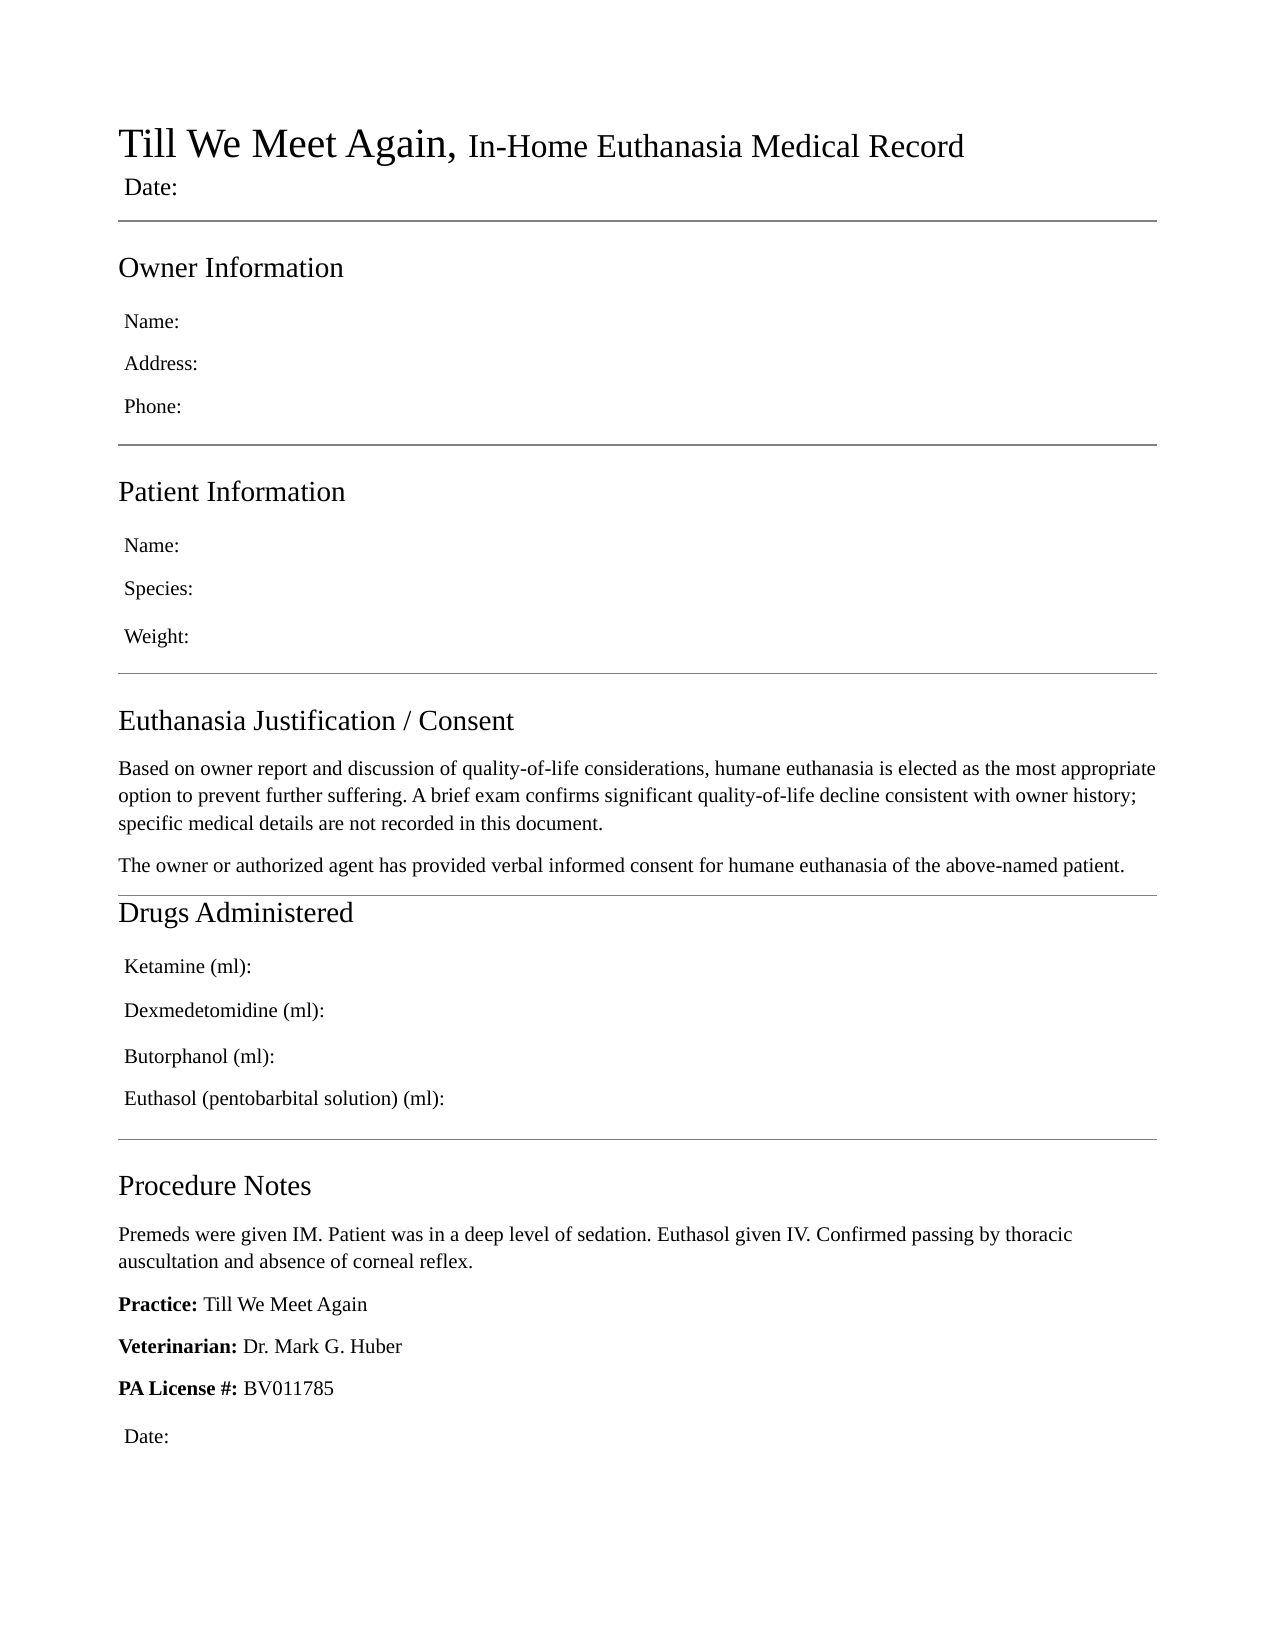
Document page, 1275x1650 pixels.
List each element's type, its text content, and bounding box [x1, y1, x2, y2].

table_header [212, 304, 709, 345]
table_header Name: [118, 304, 212, 345]
text Till We Meet Again, In-Home Euthanasia Medical Record [118, 118, 1157, 166]
text Practice: Till We Meet Again [118, 1291, 1157, 1316]
table_header Address: [118, 345, 212, 388]
text Owner Information [118, 251, 1157, 284]
table_header Weight: [118, 619, 218, 658]
table_header Dexmedetomidine (ml): [118, 993, 330, 1038]
table_header [190, 166, 406, 206]
table_header [212, 388, 452, 430]
table_header [218, 527, 709, 570]
table_header [283, 1038, 358, 1080]
table_header [212, 345, 958, 388]
text Patient Information [118, 474, 1157, 508]
text Veterinarian: Dr. Mark G. Huber [118, 1334, 1157, 1358]
table_header Species: [118, 570, 218, 619]
table_header [218, 570, 958, 619]
text Procedure Notes [118, 1168, 1157, 1202]
text Drugs Administered [118, 896, 1157, 929]
text Based on owner report and discussion of quality-of-life considerations, humane euthanasia is elected as the most appropriate option to prevent further suffering. A brief exam confirms significant quality-of-life decline consistent with owner history; specific medical details are not recorded in this document. [118, 756, 1157, 835]
table_header Date: [118, 1418, 180, 1463]
table_header [265, 949, 339, 992]
table_header Date: [118, 166, 190, 206]
table_header Name: [118, 527, 218, 570]
table_header Euthasol (pentobarbital solution) (ml): [118, 1080, 452, 1124]
text The owner or authorized agent has provided verbal informed consent for humane euthanasia of the above-named patient. [118, 853, 1157, 877]
table_header [330, 993, 414, 1038]
table_header [180, 1418, 368, 1463]
text PA License #: BV011785 [118, 1376, 1157, 1400]
table_header [218, 619, 293, 658]
text Euthanasia Justification / Consent [118, 703, 1157, 736]
table_header [452, 1080, 531, 1124]
table_header Phone: [118, 388, 212, 430]
table_header Butorphanol (ml): [118, 1038, 283, 1080]
text Premeds were given IM. Patient was in a deep level of sedation. Euthasol given IV. Confirmed passing by thoracic auscultation and absence of corneal reflex. [118, 1222, 1157, 1273]
table_header Ketamine (ml): [118, 949, 265, 992]
